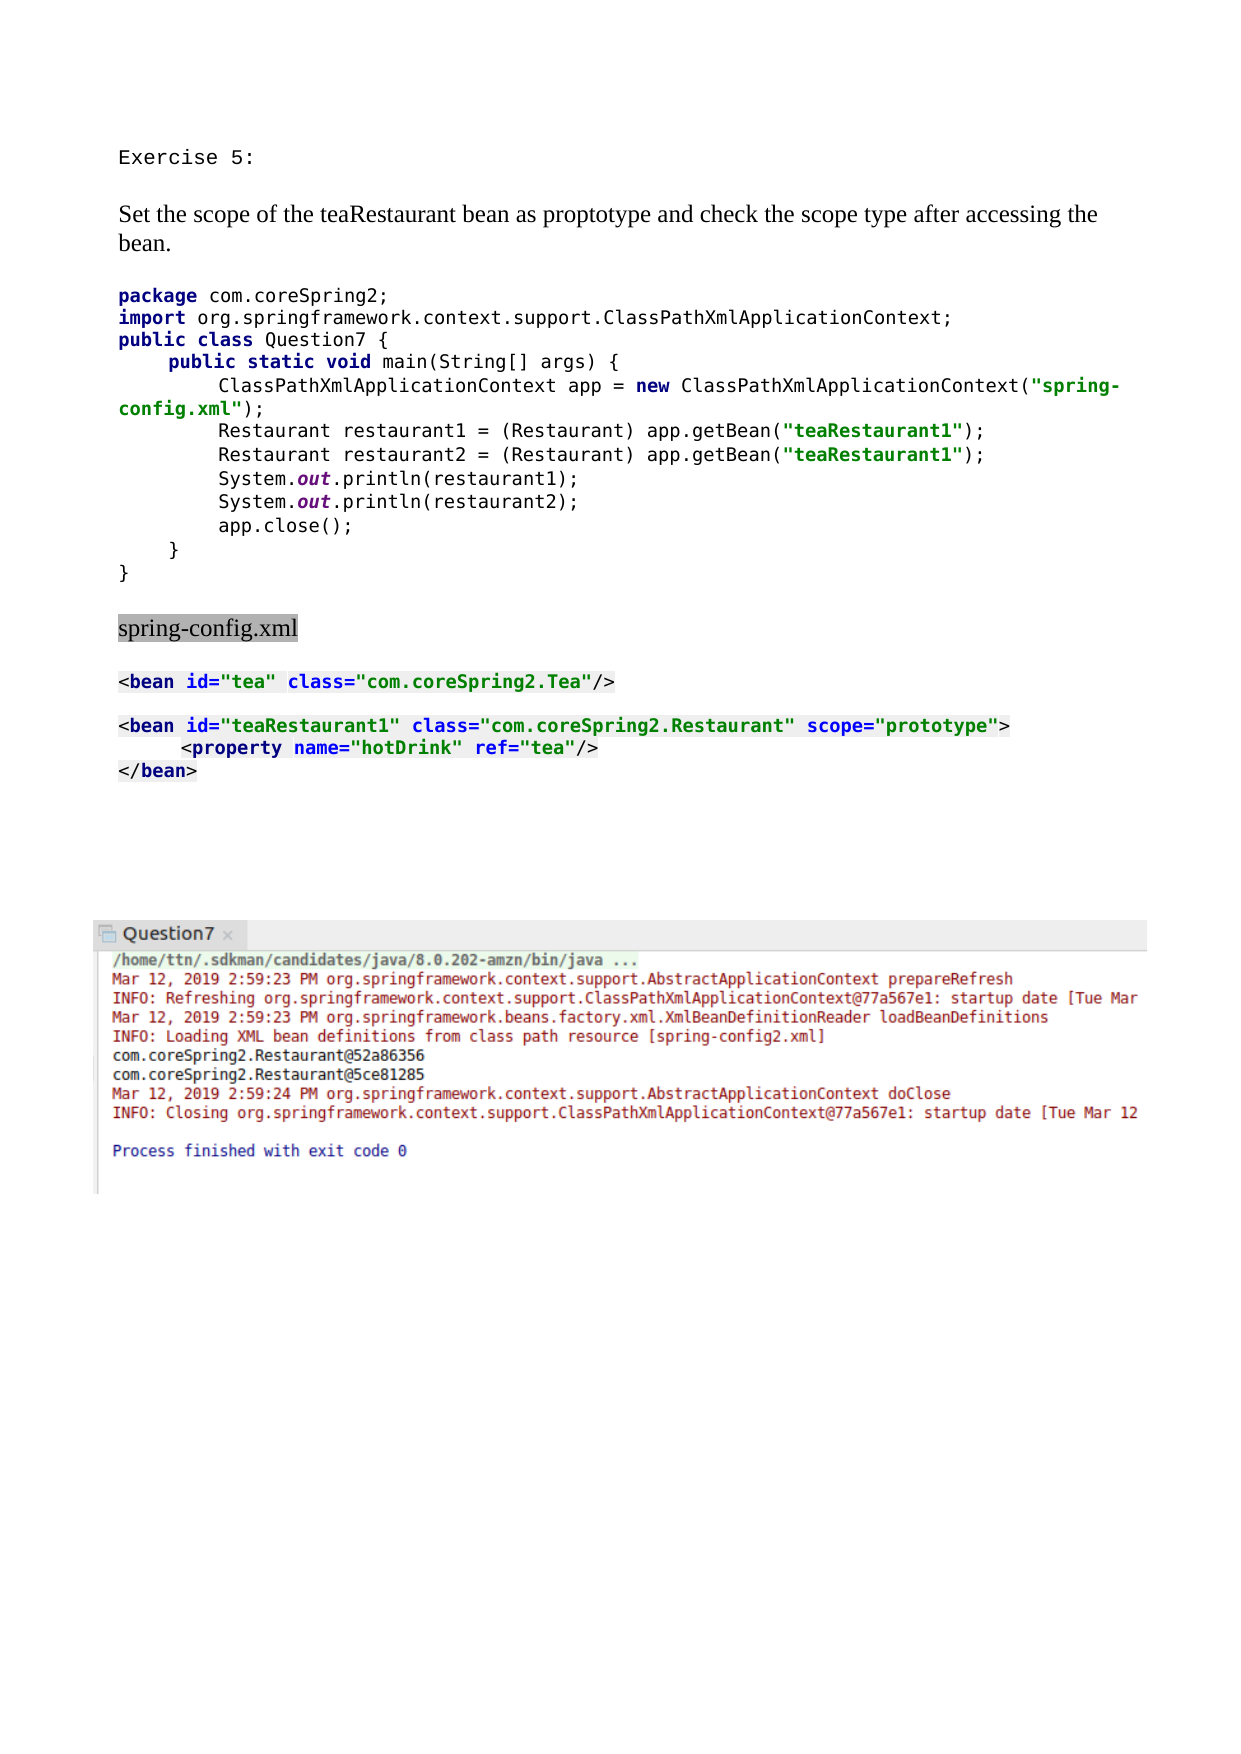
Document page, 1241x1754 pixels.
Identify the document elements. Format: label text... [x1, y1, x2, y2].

text } [118, 562, 1122, 584]
text <bean id="teaRestaurant1" class="com.coreSpring2.Restaurant" scope="prototype"> [118, 715, 1122, 737]
text <bean id="tea" class="com.coreSpring2.Tea"/> [118, 671, 1122, 693]
text Set the scope of the teaRestaurant bean as proptotype and check the scope type after accessing the bean. [118, 199, 1122, 257]
text public static void main(String[] args) { [118, 351, 1122, 375]
text app.close(); [118, 515, 1122, 538]
text Restaurant restaurant1 = (Restaurant) app.getBean("teaRestaurant1"); [118, 420, 1122, 444]
text spring-config.xml [118, 613, 1122, 642]
text } [118, 538, 1122, 562]
text ClassPathXmlApplicationContext app = new ClassPathXmlApplicationContext("spring-config.xml"); [118, 375, 1122, 420]
text import org.springframework.context.support.ClassPathXmlApplicationContext; [118, 307, 1122, 329]
text System.out.println(restaurant1); [118, 468, 1122, 491]
text Exercise 5: [118, 147, 1122, 171]
text <property name="hotDrink" ref="tea"/> [118, 737, 1122, 760]
text Restaurant restaurant2 = (Restaurant) app.getBean("teaRestaurant1"); [118, 444, 1122, 468]
text public class Question7 { [118, 329, 1122, 351]
text System.out.println(restaurant2); [118, 491, 1122, 515]
text package com.coreSpring2; [118, 286, 1122, 307]
picture [93, 920, 1148, 1194]
text </bean> [118, 760, 1122, 782]
